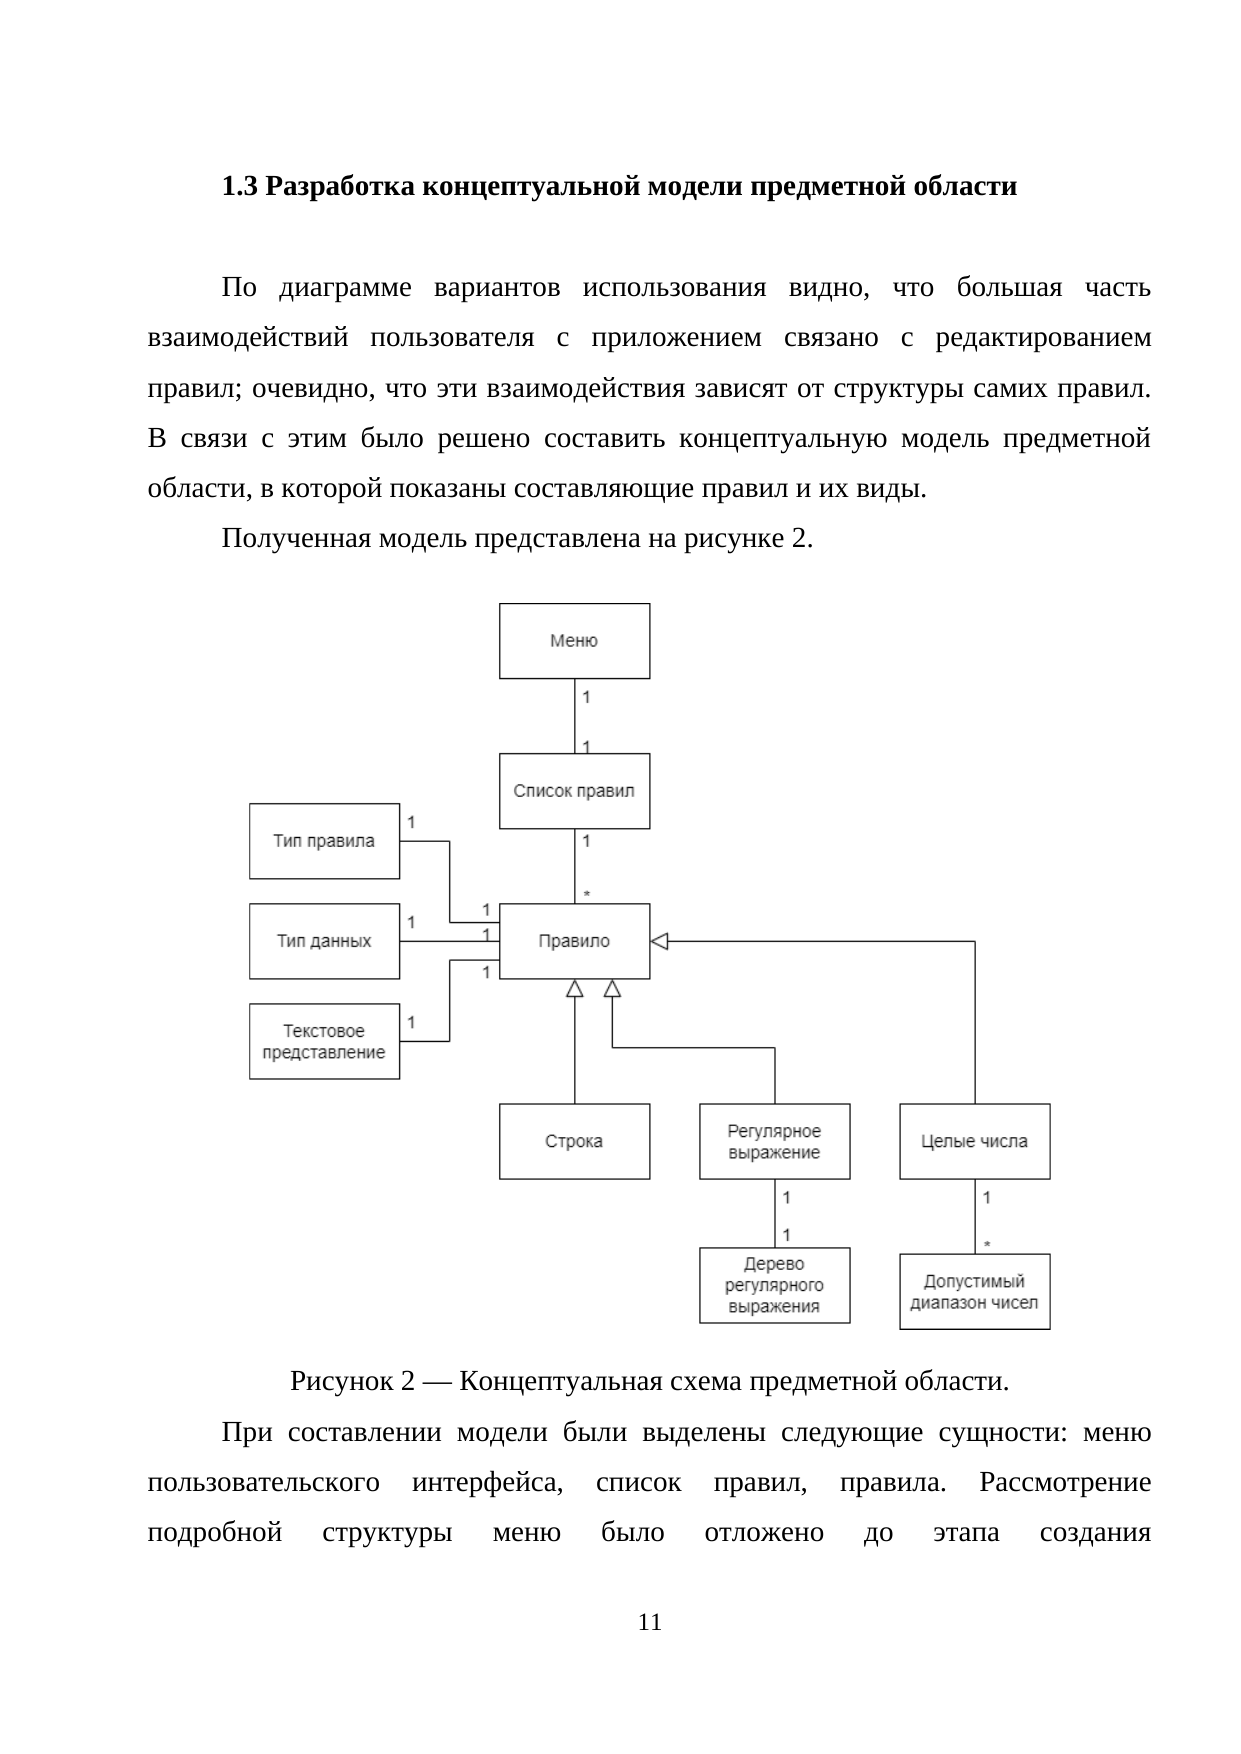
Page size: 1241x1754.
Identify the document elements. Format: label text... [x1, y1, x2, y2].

text Рисунок 2 — Концептуальная схема предметной области. [147, 571, 1152, 1397]
text По диаграмме вариантов использования видно, что большая часть взаимодействий пользователя с приложением связано с редактированием правил; очевидно, что эти взаимодействия зависят от структуры самих правил. В связи с этим было решено составить концептуальную модель предметной области, в которой показаны составляющие правил и их виды. [147, 269, 1152, 504]
picture [249, 603, 1051, 1330]
text При составлении модели были выделены следующие сущности: меню пользовательского интерфейса, список правил, правила. Рассмотрение подробной структуры меню было отложено до этапа создания [147, 1414, 1152, 1548]
text 1.3 Разработка концептуальной модели предметной области [147, 168, 1152, 202]
text Полученная модель представлена на рисунке 2. [147, 521, 1152, 554]
